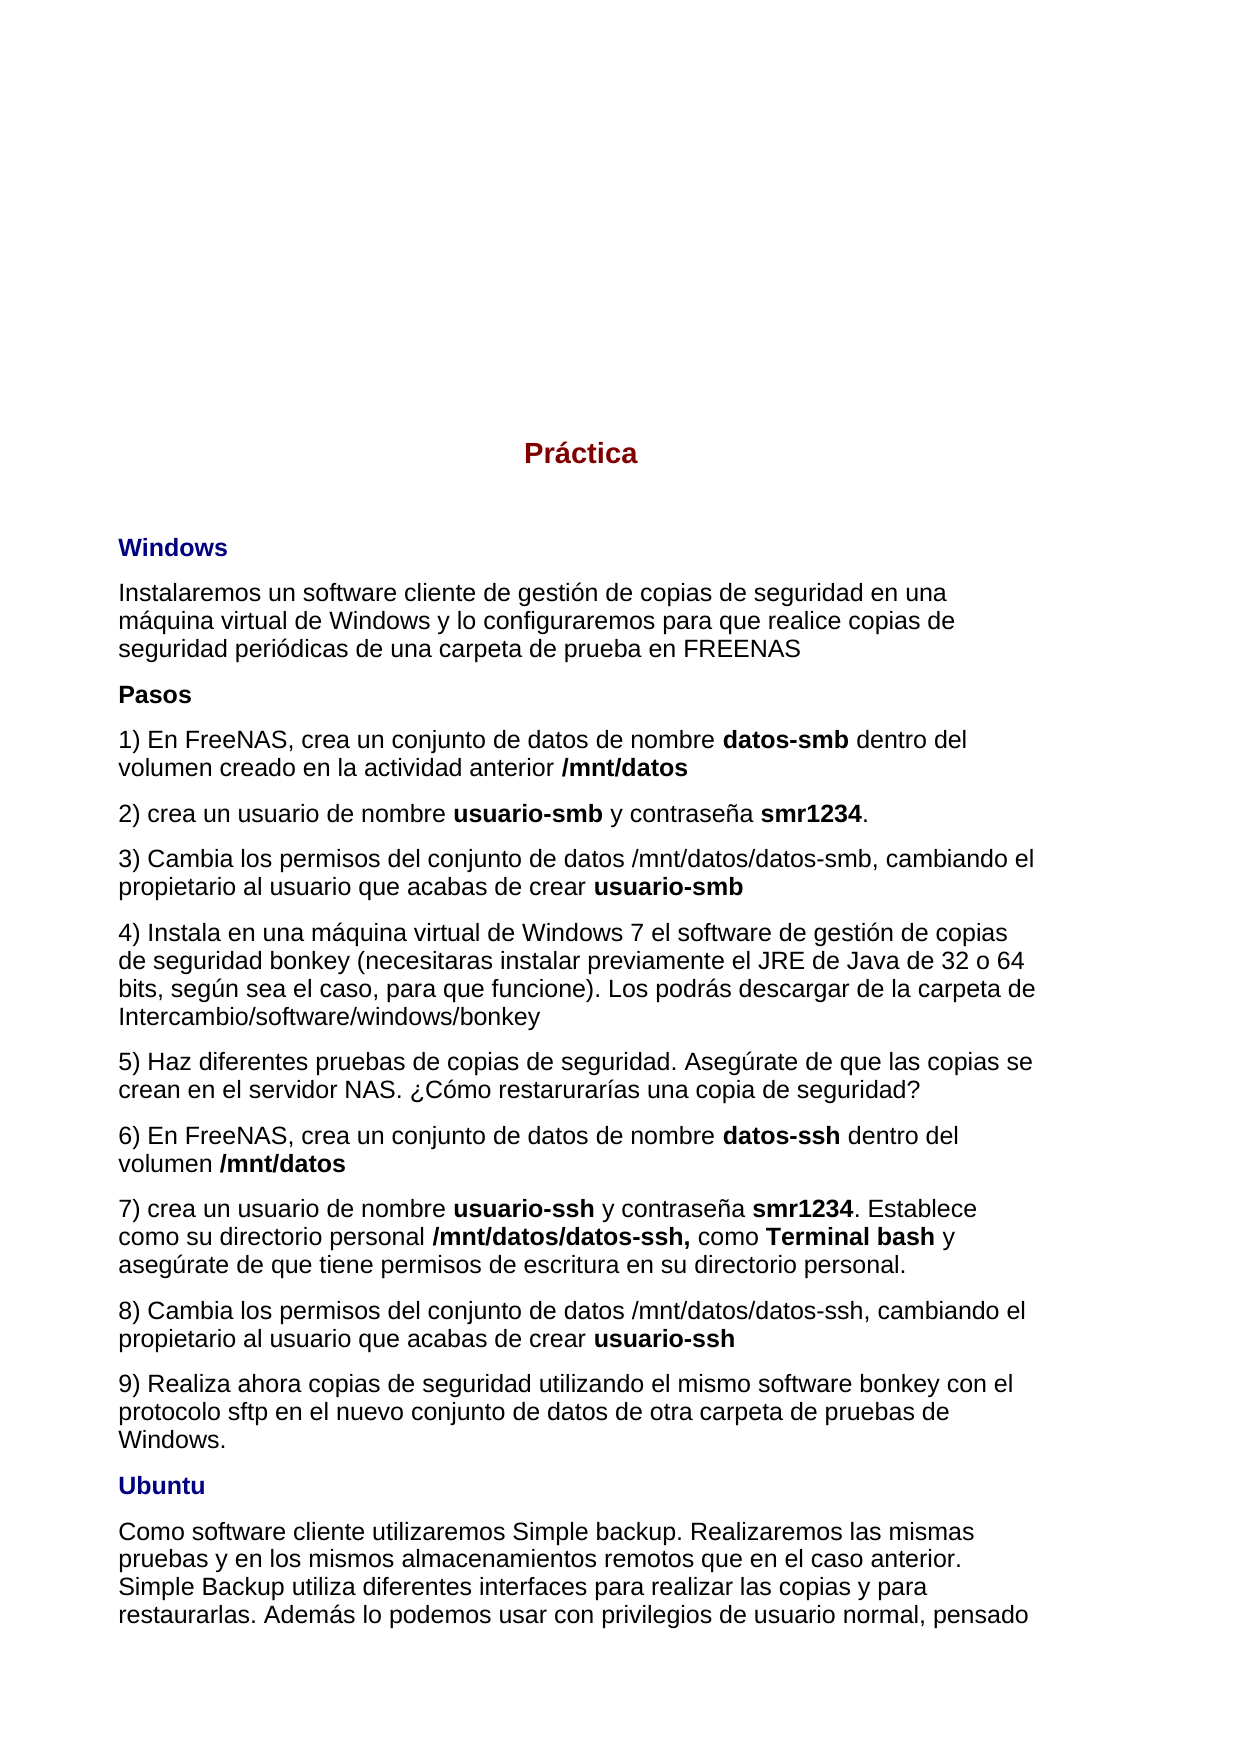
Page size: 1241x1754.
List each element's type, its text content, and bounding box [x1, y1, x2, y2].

text Pasos [118, 681, 1043, 708]
text 2) crea un usuario de nombre usuario-smb y contraseña smr1234. [118, 800, 1043, 828]
text Instalaremos un software cliente de gestión de copias de seguridad en una máquina virtual de Windows y lo configuraremos para que realice copias de seguridad periódicas de una carpeta de prueba en FREENAS [118, 579, 1043, 663]
text Práctica [118, 437, 1043, 470]
text 1) En FreeNAS, crea un conjunto de datos de nombre datos-smb dentro del volumen creado en la actividad anterior /mnt/datos [118, 726, 1043, 782]
text 7) crea un usuario de nombre usuario-ssh y contraseña smr1234. Establece como su directorio personal /mnt/datos/datos-ssh, como Terminal bash y asegúrate de que tiene permisos de escritura en su directorio personal. [118, 1195, 1043, 1279]
text Como software cliente utilizaremos Simple backup. Realizaremos las mismas pruebas y en los mismos almacenamientos remotos que en el caso anterior. Simple Backup utiliza diferentes interfaces para realizar las copias y para restaurarlas. Además lo podemos usar con privilegios de usuario normal, pensado [118, 1517, 1043, 1629]
text 3) Cambia los permisos del conjunto de datos /mnt/datos/datos-smb, cambiando el propietario al usuario que acabas de crear usuario-smb [118, 845, 1043, 901]
text 5) Haz diferentes pruebas de copias de seguridad. Asegúrate de que las copias se crean en el servidor NAS. ¿Cómo restarurarías una copia de seguridad? [118, 1048, 1043, 1104]
text Ubuntu [118, 1472, 1043, 1500]
text 6) En FreeNAS, crea un conjunto de datos de nombre datos-ssh dentro del volumen /mnt/datos [118, 1122, 1043, 1178]
text 4) Instala en una máquina virtual de Windows 7 el software de gestión de copias de seguridad bonkey (necesitaras instalar previamente el JRE de Java de 32 o 64 bits, según sea el caso, para que funcione). Los podrás descargar de la carpeta de Intercambio/software/windows/bonkey [118, 919, 1043, 1031]
text 9) Realiza ahora copias de seguridad utilizando el mismo software bonkey con el protocolo sftp en el nuevo conjunto de datos de otra carpeta de pruebas de Windows. [118, 1370, 1043, 1454]
text 8) Cambia los permisos del conjunto de datos /mnt/datos/datos-ssh, cambiando el propietario al usuario que acabas de crear usuario-ssh [118, 1297, 1043, 1353]
text Windows [118, 533, 1043, 561]
